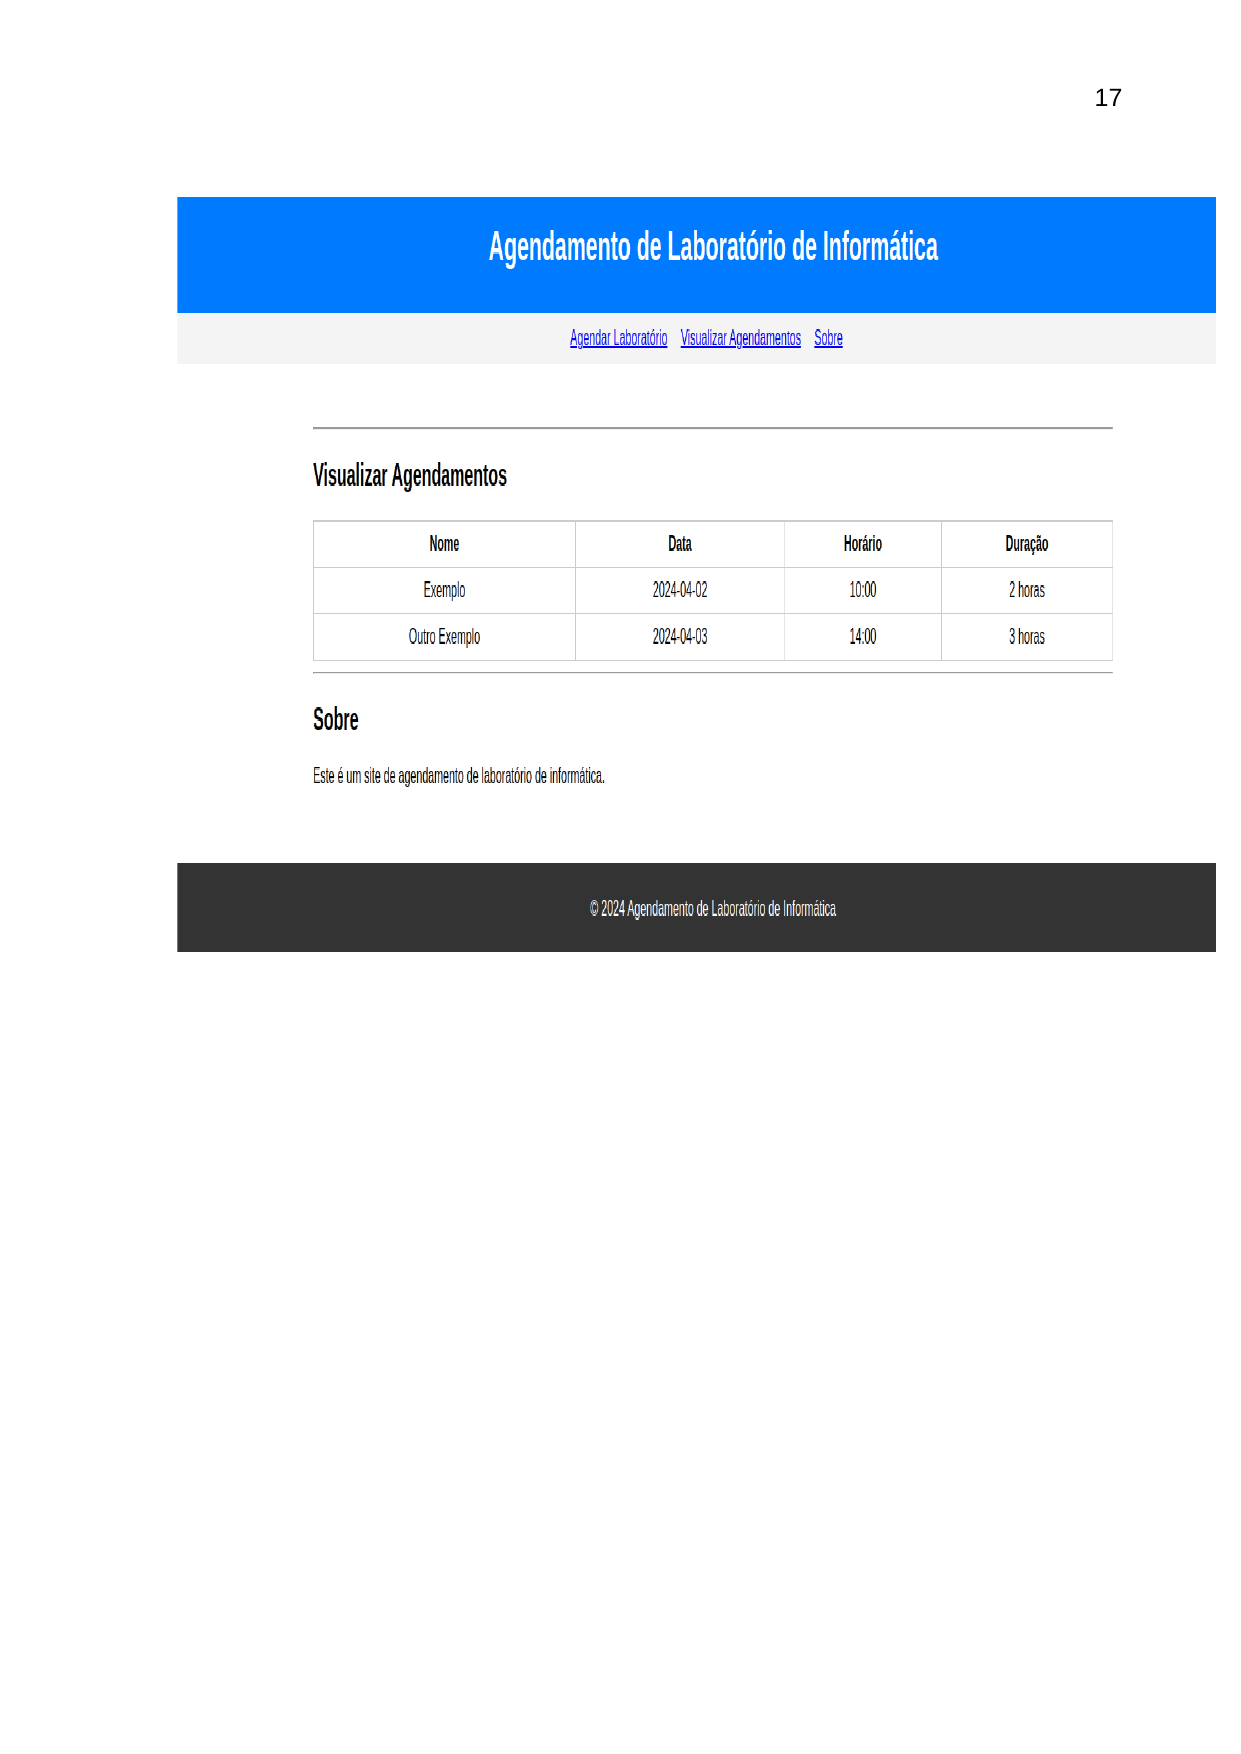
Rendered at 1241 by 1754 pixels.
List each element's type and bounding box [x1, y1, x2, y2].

picture [177, 197, 1216, 952]
